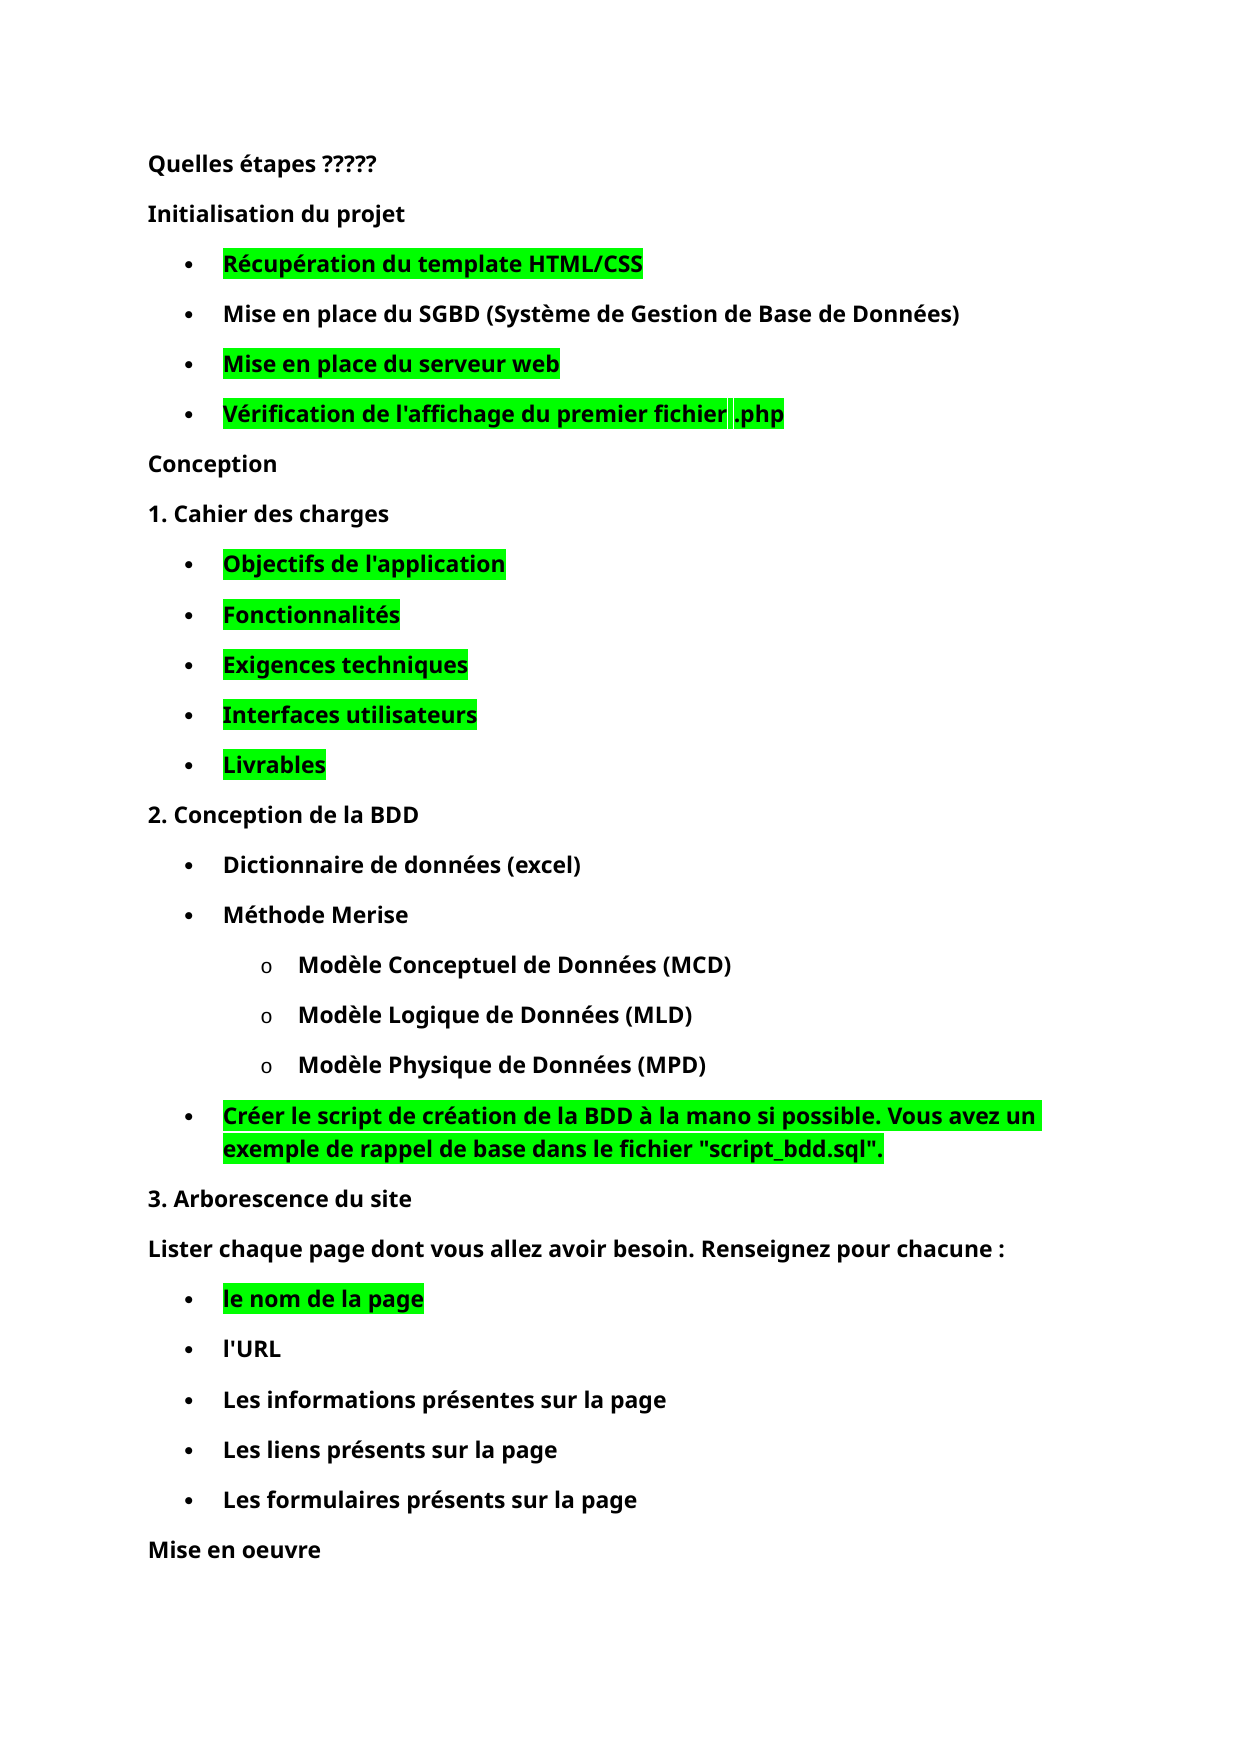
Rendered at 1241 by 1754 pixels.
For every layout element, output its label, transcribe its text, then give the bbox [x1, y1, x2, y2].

text Conception [148, 448, 1093, 479]
list Exigences techniques [185, 649, 1093, 680]
text 1. Cahier des charges [148, 498, 1093, 529]
list Les informations présentes sur la page [185, 1383, 1093, 1415]
list Interfaces utilisateurs [185, 699, 1093, 730]
list Fonctionnalités [185, 598, 1093, 630]
list Méthode Merise [185, 899, 1093, 930]
list l'URL [185, 1333, 1093, 1365]
list Objectifs de l'application [185, 548, 1093, 580]
list Livrables [185, 749, 1093, 780]
list Dictionnaire de données (excel) [185, 849, 1093, 880]
list Vérification de l'affichage du premier fichier .php [185, 398, 1093, 429]
text 3. Arborescence du site [148, 1183, 1093, 1214]
list Récupération du template HTML/CSS [185, 248, 1093, 279]
text Lister chaque page dont vous allez avoir besoin. Renseignez pour chacune : [148, 1233, 1093, 1264]
text 2. Conception de la BDD [148, 799, 1093, 830]
list Mise en place du serveur web [185, 348, 1093, 379]
list Les formulaires présents sur la page [185, 1484, 1093, 1515]
list Modèle Physique de Données (MPD) [260, 1049, 1093, 1081]
list Modèle Conceptuel de Données (MCD) [260, 949, 1093, 981]
list Modèle Logique de Données (MLD) [260, 999, 1093, 1031]
list Mise en place du SGBD (Système de Gestion de Base de Données) [185, 298, 1093, 329]
list Créer le script de création de la BDD à la mano si possible. Vous avez un exemple de rappel de base dans le fichier "script_bdd.sql". [185, 1099, 1093, 1164]
text Mise en oeuvre [148, 1534, 1093, 1565]
text Initialisation du projet [148, 198, 1093, 229]
list le nom de la page [185, 1283, 1093, 1314]
text Quelles étapes ????? [148, 148, 1093, 179]
list Les liens présents sur la page [185, 1434, 1093, 1465]
